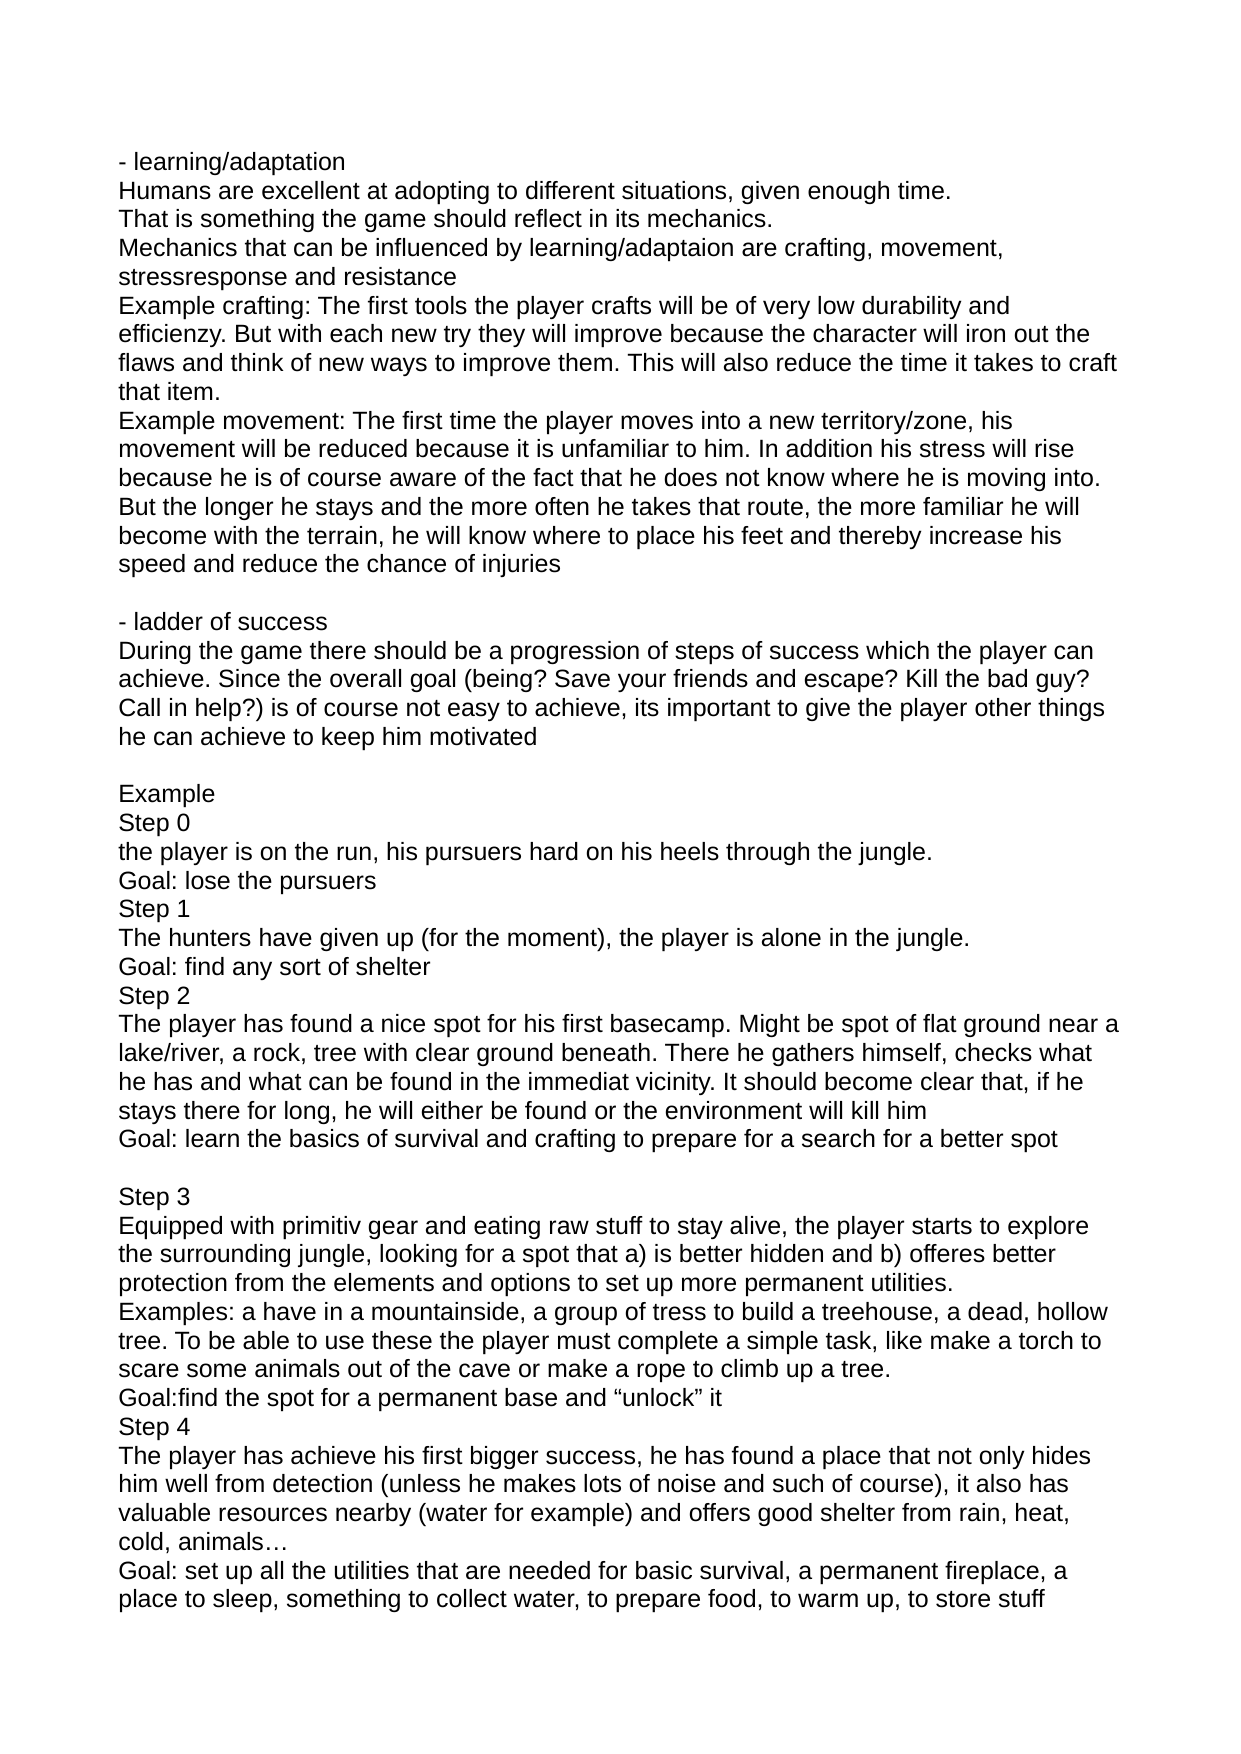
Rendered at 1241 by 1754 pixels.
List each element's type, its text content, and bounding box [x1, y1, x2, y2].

text Step 4 [118, 1412, 1122, 1441]
text Example [118, 779, 1122, 808]
text Step 2 [118, 981, 1122, 1009]
text Goal: learn the basics of survival and crafting to prepare for a search for a better spot [118, 1124, 1122, 1153]
text - ladder of success [118, 607, 1122, 636]
text Step 1 [118, 894, 1122, 923]
text That is something the game should reflect in its mechanics. [118, 204, 1122, 233]
text Example movement: The first time the player moves into a new territory/zone, his movement will be reduced because it is unfamiliar to him. In addition his stress will rise because he is of course aware of the fact that he does not know where he is moving into. [118, 406, 1122, 492]
text Goal: lose the pursuers [118, 866, 1122, 894]
text Goal: set up all the utilities that are needed for basic survival, a permanent fireplace, a place to sleep, something to collect water, to prepare food, to warm up, to store stuff [118, 1556, 1122, 1613]
text the player is on the run, his pursuers hard on his heels through the jungle. [118, 837, 1122, 866]
text Mechanics that can be influenced by learning/adaptaion are crafting, movement, stressresponse and resistance [118, 233, 1122, 291]
text Equipped with primitiv gear and eating raw stuff to stay alive, the player starts to explore the surrounding jungle, looking for a spot that a) is better hidden and b) offeres better protection from the elements and options to set up more permanent utilities. [118, 1211, 1122, 1297]
text Example crafting: The first tools the player crafts will be of very low durability and efficienzy. But with each new try they will improve because the character will iron out the flaws and think of new ways to improve them. This will also reduce the time it takes to craft that item. [118, 291, 1122, 406]
text Goal:find the spot for a permanent base and “unlock” it [118, 1383, 1122, 1412]
text Step 0 [118, 808, 1122, 837]
text Goal: find any sort of shelter [118, 952, 1122, 981]
text - learning/adaptation [118, 147, 1122, 176]
text The player has found a nice spot for his first basecamp. Might be spot of flat ground near a lake/river, a rock, tree with clear ground beneath. There he gathers himself, checks what he has and what can be found in the immediat vicinity. It should become clear that, if he stays there for long, he will either be found or the environment will kill him [118, 1009, 1122, 1124]
text The hunters have given up (for the moment), the player is alone in the jungle. [118, 923, 1122, 952]
text Examples: a have in a mountainside, a group of tress to build a treehouse, a dead, hollow tree. To be able to use these the player must complete a simple task, like make a torch to scare some animals out of the cave or make a rope to climb up a tree. [118, 1297, 1122, 1383]
text The player has achieve his first bigger success, he has found a place that not only hides him well from detection (unless he makes lots of noise and such of course), it also has valuable resources nearby (water for example) and offers good shelter from rain, heat, cold, animals… [118, 1441, 1122, 1556]
text During the game there should be a progression of steps of success which the player can achieve. Since the overall goal (being? Save your friends and escape? Kill the bad guy? Call in help?) is of course not easy to achieve, its important to give the player other things he can achieve to keep him motivated [118, 636, 1122, 751]
text Humans are excellent at adopting to different situations, given enough time. [118, 176, 1122, 204]
text Step 3 [118, 1182, 1122, 1211]
text But the longer he stays and the more often he takes that route, the more familiar he will become with the terrain, he will know where to place his feet and thereby increase his speed and reduce the chance of injuries [118, 492, 1122, 578]
